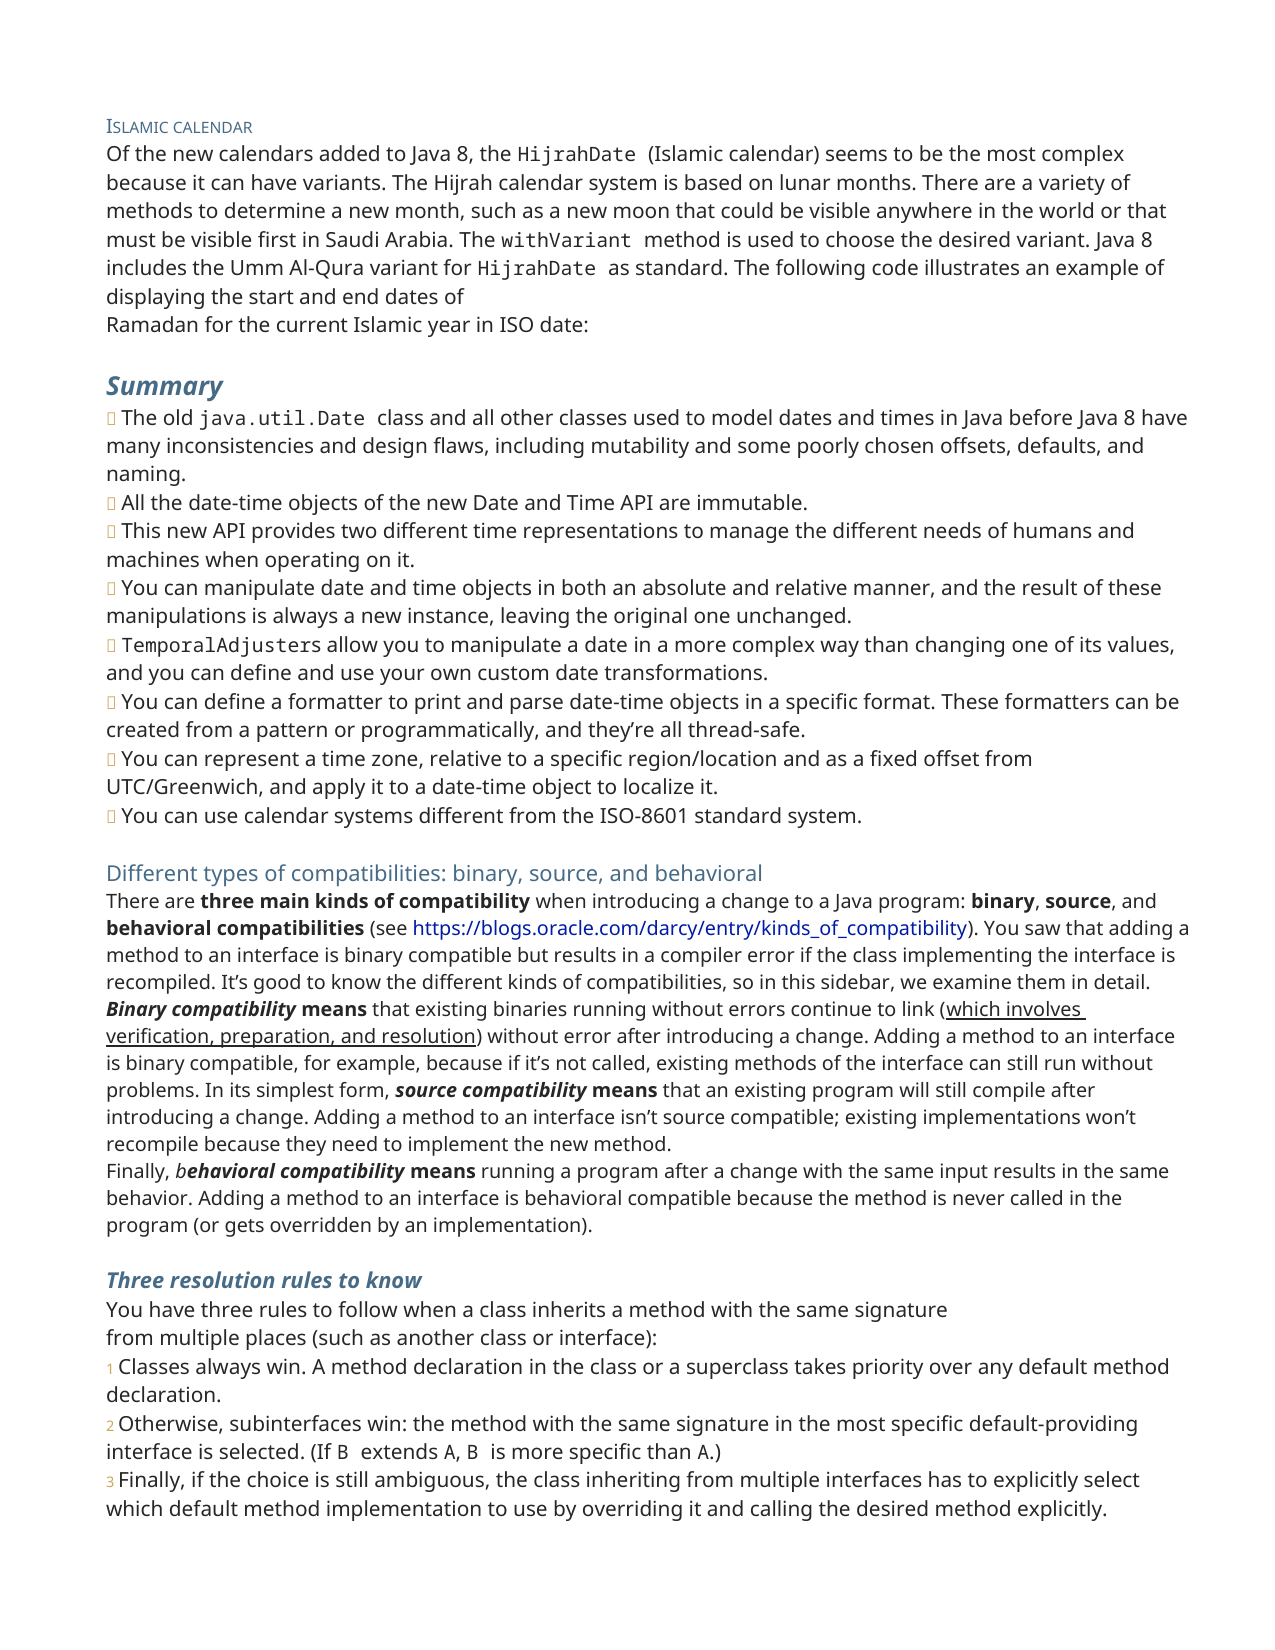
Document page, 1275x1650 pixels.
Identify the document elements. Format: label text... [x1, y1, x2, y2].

text Three resolution rules to know [106, 1265, 1190, 1295]
text Ramadan for the current Islamic year in ISO date: [106, 310, 1190, 339]
text from multiple places (such as another class or interface): [106, 1323, 1190, 1352]
text  You can define a formatter to print and parse date-time objects in a specific format. These formatters can be created from a pattern or programmatically, and they’re all thread-safe. [106, 687, 1190, 744]
text Of the new calendars added to Java 8, the HijrahDate (Islamic calendar) seems to be the most complex because it can have variants. The Hijrah calendar system is based on lunar months. There are a variety of methods to determine a new month, such as a new moon that could be visible anywhere in the world or that must be visible first in Saudi Arabia. The withVariant method is used to choose the desired variant. Java 8 includes the Umm Al-Qura variant for HijrahDate as standard. The following code illustrates an example of displaying the start and end dates of [106, 139, 1190, 310]
text 1 Classes always win. A method declaration in the class or a superclass takes priority over any default method declaration. [106, 1352, 1190, 1409]
text Summary [106, 367, 1190, 403]
text ISLAMIC CALENDAR [106, 113, 1190, 139]
text 3 Finally, if the choice is still ambiguous, the class inheriting from multiple interfaces has to explicitly select which default method implementation to use by overriding it and calling the desired method explicitly. [106, 1466, 1190, 1522]
text 2 Otherwise, subinterfaces win: the method with the same signature in the most specific default-providing interface is selected. (If B extends A, B is more specific than A.) [106, 1409, 1190, 1466]
text  You can use calendar systems different from the ISO-8601 standard system. [106, 801, 1190, 829]
text  You can manipulate date and time objects in both an absolute and relative manner, and the result of these manipulations is always a new instance, leaving the original one unchanged. [106, 573, 1190, 630]
text  You can represent a time zone, relative to a specific region/location and as a fixed offset from UTC/Greenwich, and apply it to a date-time object to localize it. [106, 744, 1190, 801]
text  TemporalAdjusters allow you to manipulate a date in a more complex way than changing one of its values, and you can define and use your own custom date transformations. [106, 630, 1190, 687]
text Different types of compatibilities: binary, source, and behavioral [106, 858, 1190, 887]
text You have three rules to follow when a class inherits a method with the same signature [106, 1295, 1190, 1323]
text There are three main kinds of compatibility when introducing a change to a Java program: binary, source, and behavioral compatibilities (see https://blogs.oracle.com/darcy/entry/kinds_of_compatibility). You saw that adding a method to an interface is binary compatible but results in a compiler error if the class implementing the interface is recompiled. It’s good to know the different kinds of compatibilities, so in this sidebar, we examine them in detail. Binary compatibility means that existing binaries running without errors continue to link (which involves verification, preparation, and resolution) without error after introducing a change. Adding a method to an interface is binary compatible, for example, because if it’s not called, existing methods of the interface can still run without problems. In its simplest form, source compatibility means that an existing program will still compile after introducing a change. Adding a method to an interface isn’t source compatible; existing implementations won’t recompile because they need to implement the new method. [106, 887, 1190, 1157]
text  This new API provides two different time representations to manage the different needs of humans and machines when operating on it. [106, 516, 1190, 573]
text  The old java.util.Date class and all other classes used to model dates and times in Java before Java 8 have many inconsistencies and design flaws, including mutability and some poorly chosen offsets, defaults, and naming. [106, 403, 1190, 488]
text  All the date-time objects of the new Date and Time API are immutable. [106, 488, 1190, 516]
text Finally, behavioral compatibility means running a program after a change with the same input results in the same behavior. Adding a method to an interface is behavioral compatible because the method is never called in the program (or gets overridden by an implementation). [106, 1157, 1190, 1238]
